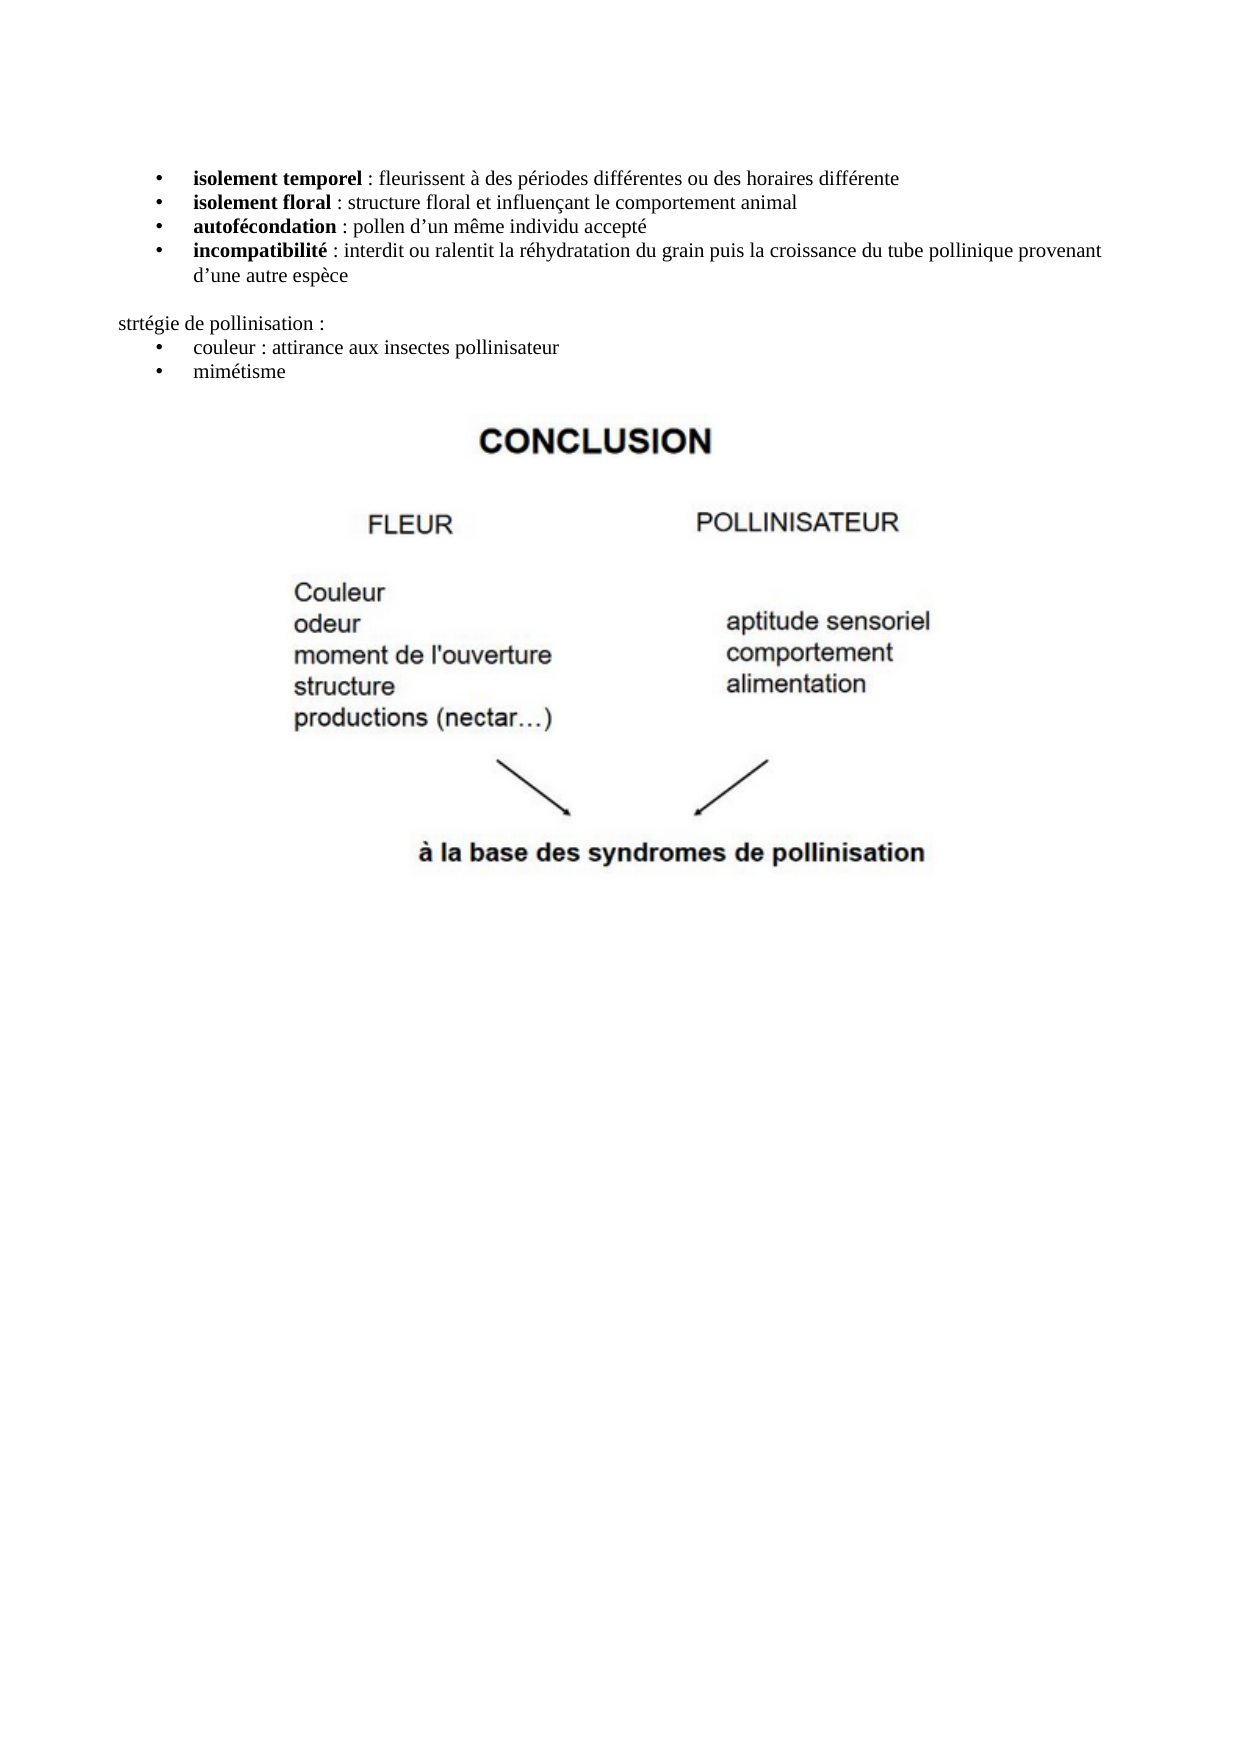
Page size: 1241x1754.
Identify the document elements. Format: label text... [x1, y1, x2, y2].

list autofécondation : pollen d’un même individu accepté [156, 214, 1122, 238]
list isolement temporel : fleurissent à des périodes différentes ou des horaires différente [156, 166, 1122, 190]
list isolement floral : structure floral et influençant le comportement animal [156, 190, 1122, 214]
picture [281, 406, 959, 893]
list couleur : attirance aux insectes pollinisateur [156, 335, 1122, 359]
list incompatibilité : interdit ou ralentit la réhydratation du grain puis la croissance du tube pollinique provenant d’une autre espèce [156, 238, 1122, 287]
list mimétisme [156, 359, 1122, 383]
text strtégie de pollinisation : [118, 311, 1122, 335]
